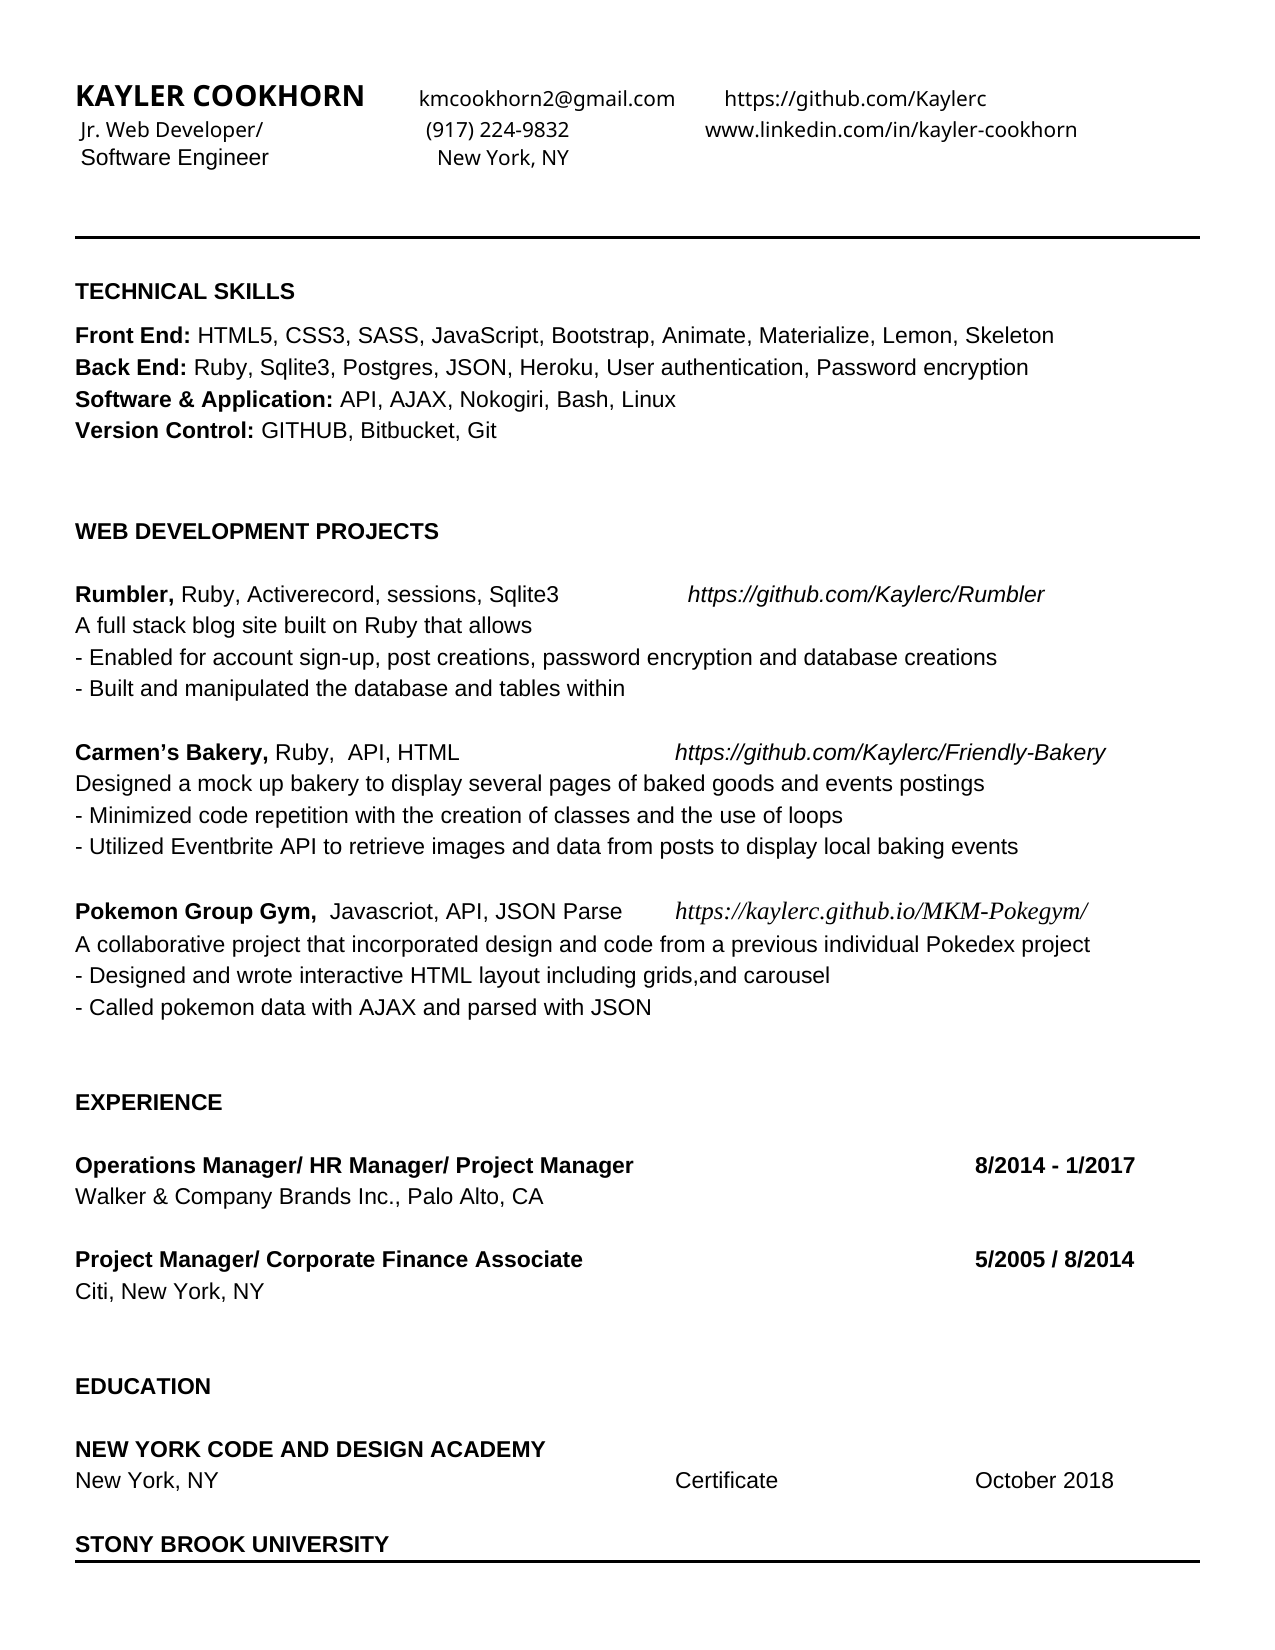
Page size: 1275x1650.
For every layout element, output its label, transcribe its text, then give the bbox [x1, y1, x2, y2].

text Project Manager/ Corporate Finance Associate 5/2005 / 8/2014 [75, 1246, 1200, 1273]
text A full stack blog site built on Ruby that allows [75, 612, 1200, 639]
text Operations Manager/ HR Manager/ Project Manager 8/2014 - 1/2017 [75, 1152, 1200, 1178]
text NEW YORK CODE AND DESIGN ACADEMY [75, 1436, 1200, 1462]
text - Designed and wrote interactive HTML layout including grids,and carousel [75, 962, 1200, 989]
text Jr. Web Developer/ (917) 224-9832 www.linkedin.com/in/kayler-cookhorn [75, 115, 1200, 143]
text - Minimized code repetition with the creation of classes and the use of loops [75, 802, 1200, 828]
text Back End: Ruby, Sqlite3, Postgres, JSON, Heroku, User authentication, Password encryption [75, 354, 1200, 380]
text Citi, New York, NY [75, 1278, 1200, 1304]
text - Utilized Eventbrite API to retrieve images and data from posts to display local baking events [75, 833, 1200, 859]
text Software Engineer New York, NY [75, 143, 1200, 172]
text Pokemon Group Gym, Javascriot, API, JSON Parse https://kaylerc.github.io/MKM-Pokegym/ [75, 896, 1200, 925]
text Software & Application: API, AJAX, Nokogiri, Bash, Linux [75, 386, 1200, 412]
text EDUCATION [75, 1373, 1200, 1399]
text Designed a mock up bakery to display several pages of baked goods and events postings [75, 770, 1200, 796]
text A collaborative project that incorporated design and code from a previous individual Pokedex project [75, 931, 1200, 957]
text Walker & Company Brands Inc., Palo Alto, CA [75, 1183, 1200, 1210]
text EXPERIENCE [75, 1089, 1200, 1115]
text Rumbler, Ruby, Activerecord, sessions, Sqlite3 https://github.com/Kaylerc/Rumbler [75, 581, 1200, 607]
text New York, NY Certificate October 2018 [75, 1467, 1200, 1494]
text KAYLER COOKHORN kmcookhorn2@gmail.com https://github.com/Kaylerc [75, 75, 1200, 115]
text WEB DEVELOPMENT PROJECTS [75, 518, 1200, 544]
text - Enabled for account sign-up, post creations, password encryption and database creations [75, 644, 1200, 670]
text Carmen’s Bakery, Ruby, API, HTML https://github.com/Kaylerc/Friendly-Bakery [75, 738, 1200, 765]
text Version Control: GITHUB, Bitbucket, Git [75, 417, 1200, 443]
text TECHNICAL SKILLS [75, 278, 1200, 304]
text Front End: HTML5, CSS3, SASS, JavaScript, Bootstrap, Animate, Materialize, Lemon, Skeleton [75, 322, 1200, 349]
text - Called pokemon data with AJAX and parsed with JSON [75, 994, 1200, 1020]
text - Built and manipulated the database and tables within [75, 675, 1200, 702]
text STONY BROOK UNIVERSITY [75, 1531, 1200, 1560]
